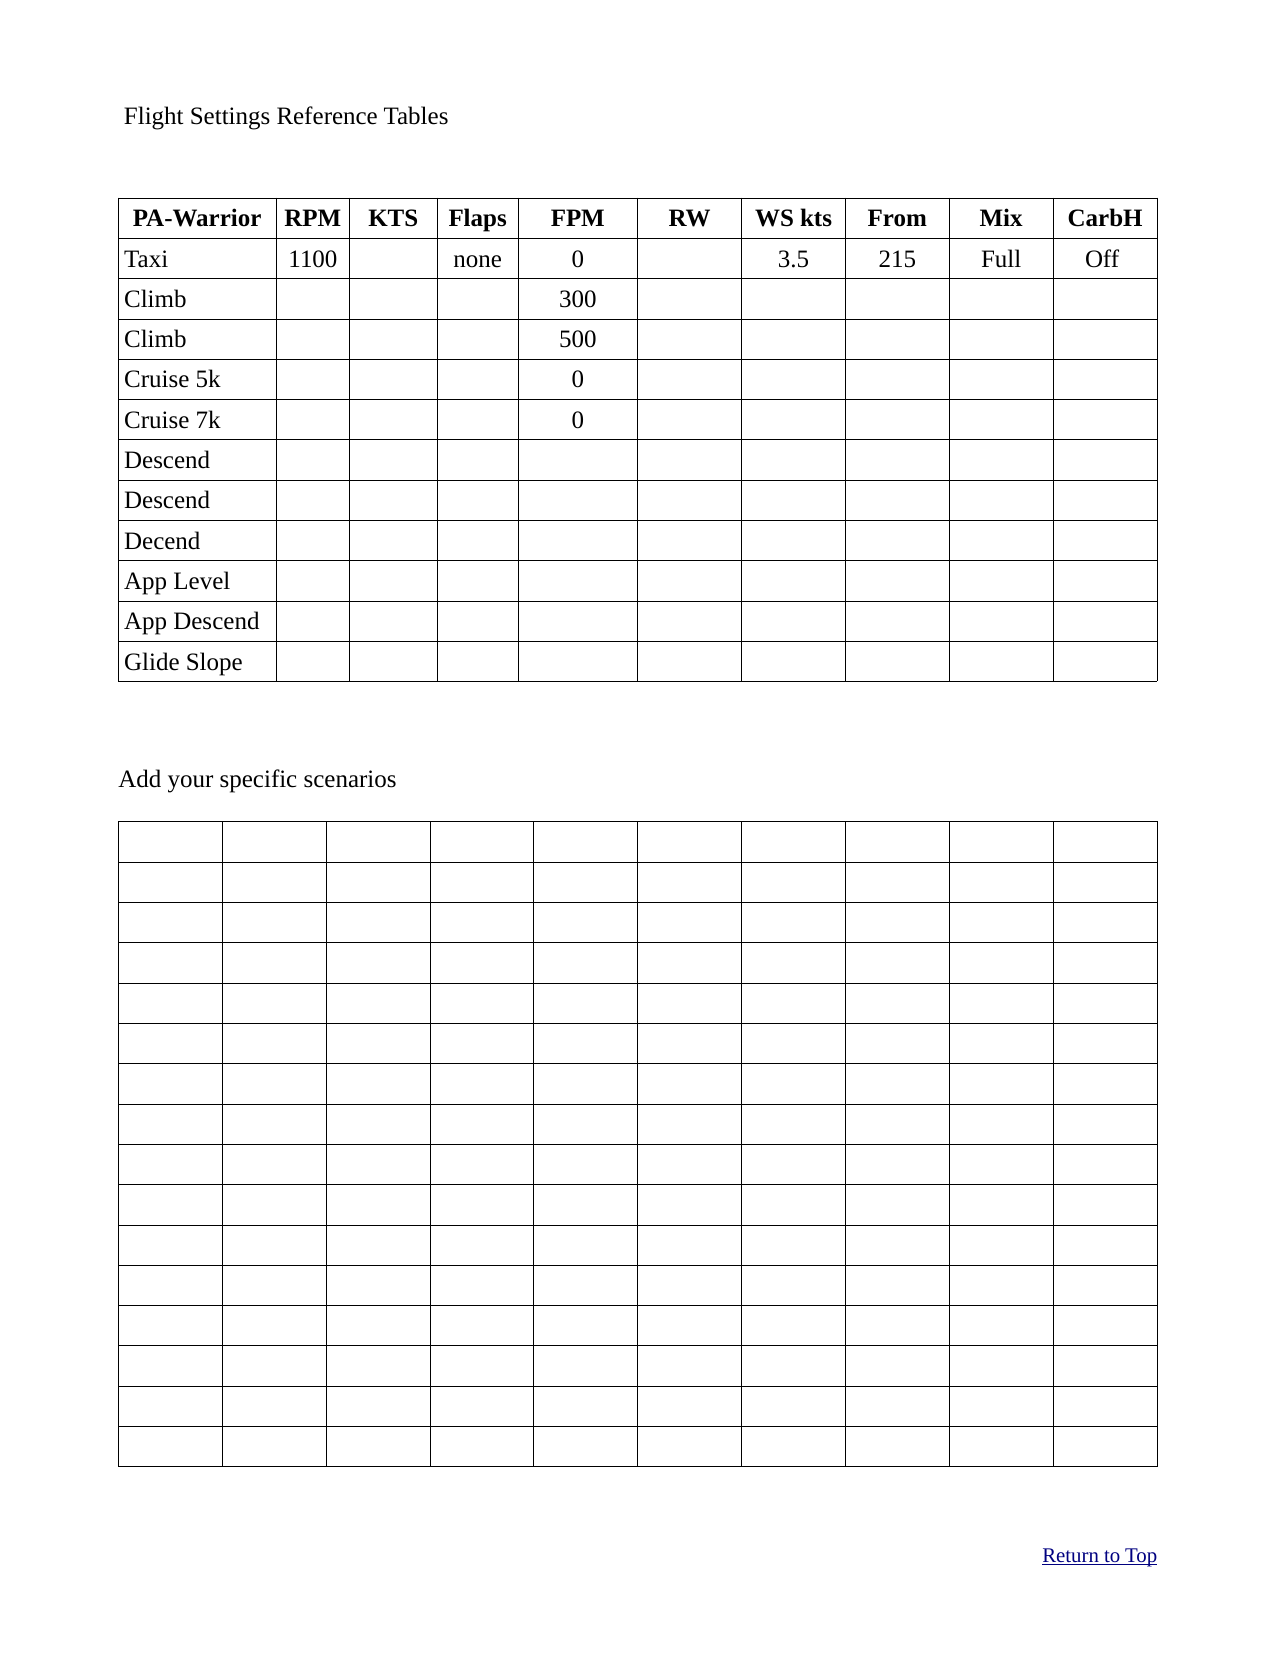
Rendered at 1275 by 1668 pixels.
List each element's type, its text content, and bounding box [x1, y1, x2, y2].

table_cell [950, 1226, 1053, 1265]
table_cell [1054, 1145, 1157, 1184]
table_cell [742, 863, 845, 902]
table_cell [277, 440, 349, 480]
table_cell [638, 1064, 741, 1103]
table_cell [277, 642, 349, 681]
table_cell 3.5 [742, 239, 845, 278]
table_cell [742, 943, 845, 983]
table_cell [327, 1185, 430, 1224]
table_cell [438, 320, 518, 359]
table_cell [1054, 1306, 1157, 1345]
table_cell [327, 1346, 430, 1386]
table_cell [638, 1226, 741, 1265]
table_cell [950, 561, 1053, 601]
table_cell [846, 1306, 949, 1345]
table_cell [950, 943, 1053, 983]
table_cell [327, 1387, 430, 1426]
table_cell [638, 521, 741, 560]
table_cell [846, 279, 949, 318]
table_cell [350, 642, 437, 681]
table_cell [950, 1105, 1053, 1144]
table_cell [350, 320, 437, 359]
table_cell [1054, 642, 1157, 681]
table_cell [638, 1185, 741, 1224]
table_cell [119, 1427, 222, 1466]
table_cell [846, 642, 949, 681]
table_header [534, 822, 637, 862]
table_cell [950, 1145, 1053, 1184]
table_cell Descend [119, 481, 276, 520]
table_cell [950, 903, 1053, 942]
table_cell [846, 1185, 949, 1224]
table_cell [638, 984, 741, 1023]
table_cell [846, 1266, 949, 1305]
table_cell [534, 1024, 637, 1063]
table_cell [534, 1226, 637, 1265]
table_cell 0 [519, 400, 637, 439]
table_cell [950, 984, 1053, 1023]
table_cell [223, 1105, 326, 1144]
table_cell [638, 863, 741, 902]
table_cell [223, 984, 326, 1023]
table_cell [438, 521, 518, 560]
table_cell [638, 1387, 741, 1426]
table_cell [431, 1346, 533, 1386]
table_cell 300 [519, 279, 637, 318]
table_cell [846, 984, 949, 1023]
table_cell [846, 440, 949, 480]
table_cell [846, 1226, 949, 1265]
table_cell [742, 1266, 845, 1305]
table_cell [438, 279, 518, 318]
table_cell [742, 1064, 845, 1103]
table_cell [534, 903, 637, 942]
table_cell [638, 1427, 741, 1466]
table_cell [223, 1226, 326, 1265]
table_cell [119, 943, 222, 983]
table_header RPM [277, 199, 349, 238]
table_cell [534, 1266, 637, 1305]
table_cell [350, 561, 437, 601]
table_cell [638, 642, 741, 681]
table_cell [438, 642, 518, 681]
table_cell [742, 360, 845, 399]
table_cell [534, 1346, 637, 1386]
table_cell [950, 320, 1053, 359]
table_cell [1054, 1427, 1157, 1466]
table_cell [950, 481, 1053, 520]
table_cell [327, 1226, 430, 1265]
table_cell [431, 1266, 533, 1305]
table_cell [638, 561, 741, 601]
table_cell [950, 1266, 1053, 1305]
table_cell [1054, 903, 1157, 942]
table_cell [1054, 561, 1157, 601]
table_header [950, 822, 1053, 862]
table_cell [119, 1024, 222, 1063]
table_cell [1054, 1387, 1157, 1426]
table_cell [534, 943, 637, 983]
table_cell [638, 903, 741, 942]
table_cell [950, 863, 1053, 902]
table_cell [119, 1226, 222, 1265]
table_header [846, 822, 949, 862]
table_cell [327, 1105, 430, 1144]
table_cell [277, 561, 349, 601]
table_cell [119, 1064, 222, 1103]
table_cell [742, 903, 845, 942]
table_header [119, 822, 222, 862]
table_cell [519, 440, 637, 480]
table_header [742, 822, 845, 862]
table_cell [950, 279, 1053, 318]
table_cell [1054, 1024, 1157, 1063]
table_cell [846, 400, 949, 439]
table_header PA-Warrior [119, 199, 276, 238]
table_cell [119, 1105, 222, 1144]
table_cell 0 [519, 239, 637, 278]
table_cell [119, 1306, 222, 1345]
table_cell [638, 320, 741, 359]
table_header [431, 822, 533, 862]
table_cell [327, 903, 430, 942]
table_cell [742, 1024, 845, 1063]
table_cell Cruise 7k [119, 400, 276, 439]
table_cell [277, 320, 349, 359]
table_cell [327, 1427, 430, 1466]
table_header Flaps [438, 199, 518, 238]
table_cell [638, 1145, 741, 1184]
table_header Mix [950, 199, 1053, 238]
table_cell Full [950, 239, 1053, 278]
table_cell [742, 320, 845, 359]
table_cell [119, 1346, 222, 1386]
table_cell [119, 984, 222, 1023]
table_cell [742, 521, 845, 560]
table_cell [223, 1185, 326, 1224]
table_cell [431, 943, 533, 983]
table_cell [438, 360, 518, 399]
table_cell [223, 1024, 326, 1063]
table_cell [431, 1306, 533, 1345]
table_cell [1054, 521, 1157, 560]
table_cell [950, 1185, 1053, 1224]
table_cell [638, 1024, 741, 1063]
table_cell [950, 1306, 1053, 1345]
table_cell [223, 1266, 326, 1305]
table_cell [431, 1226, 533, 1265]
table_cell [223, 1346, 326, 1386]
table_cell Descend [119, 440, 276, 480]
table_cell [846, 1145, 949, 1184]
table_cell [350, 279, 437, 318]
table_cell [223, 1064, 326, 1103]
table_cell [1054, 481, 1157, 520]
table_header [638, 822, 741, 862]
table_cell 1100 [277, 239, 349, 278]
table_cell [638, 440, 741, 480]
table_cell Climb [119, 320, 276, 359]
table_cell [431, 1387, 533, 1426]
table_cell [742, 602, 845, 641]
table_header [1054, 822, 1157, 862]
table_cell [1054, 1346, 1157, 1386]
table_cell [431, 903, 533, 942]
table_cell [846, 863, 949, 902]
table_cell [350, 521, 437, 560]
table_cell [327, 1145, 430, 1184]
table_cell [846, 1064, 949, 1103]
table_cell [950, 642, 1053, 681]
table_cell [1054, 984, 1157, 1023]
table_cell [1054, 1226, 1157, 1265]
table_cell [438, 440, 518, 480]
table_cell [742, 984, 845, 1023]
table_cell [950, 1064, 1053, 1103]
table_cell [846, 320, 949, 359]
table_cell Cruise 5k [119, 360, 276, 399]
table_cell App Level [119, 561, 276, 601]
table_cell [350, 602, 437, 641]
table_cell [1054, 279, 1157, 318]
table_cell [327, 1306, 430, 1345]
table_header [223, 822, 326, 862]
table_cell [1054, 400, 1157, 439]
table_cell [431, 1145, 533, 1184]
table_cell [638, 279, 741, 318]
table_cell [950, 1024, 1053, 1063]
table_cell [742, 1145, 845, 1184]
table_cell [1054, 1105, 1157, 1144]
table_cell [638, 1266, 741, 1305]
table_cell [277, 279, 349, 318]
table_cell [519, 561, 637, 601]
table_cell [119, 1185, 222, 1224]
table_cell [638, 1105, 741, 1144]
table_cell [534, 863, 637, 902]
table_cell [534, 1145, 637, 1184]
table_cell [638, 1306, 741, 1345]
table_cell [438, 602, 518, 641]
table_cell [742, 642, 845, 681]
table_cell [1054, 602, 1157, 641]
table_cell [534, 1105, 637, 1144]
table_cell 0 [519, 360, 637, 399]
table_cell [119, 1266, 222, 1305]
table_cell [742, 1105, 845, 1144]
table_cell [742, 1387, 845, 1426]
table_cell [846, 1346, 949, 1386]
table_cell [223, 1306, 326, 1345]
table_cell [431, 984, 533, 1023]
table_cell [277, 400, 349, 439]
table_cell App Descend [119, 602, 276, 641]
table_header FPM [519, 199, 637, 238]
table_cell [638, 943, 741, 983]
table_cell [431, 1064, 533, 1103]
table_cell [950, 440, 1053, 480]
table_cell [350, 440, 437, 480]
table_header From [846, 199, 949, 238]
table_cell [119, 1145, 222, 1184]
table_cell [534, 1427, 637, 1466]
table_cell [638, 481, 741, 520]
table_cell [534, 984, 637, 1023]
table_cell [438, 481, 518, 520]
table_cell [350, 400, 437, 439]
table_cell [431, 863, 533, 902]
table_cell [350, 360, 437, 399]
table_cell [846, 602, 949, 641]
table_cell [277, 602, 349, 641]
table_cell [846, 360, 949, 399]
table_cell [1054, 1266, 1157, 1305]
table_cell [742, 1306, 845, 1345]
table_cell [846, 943, 949, 983]
table_cell [223, 863, 326, 902]
table_cell [277, 481, 349, 520]
table_cell [846, 561, 949, 601]
table_cell [223, 1387, 326, 1426]
table_cell [431, 1024, 533, 1063]
table_cell [846, 1427, 949, 1466]
table_cell [519, 481, 637, 520]
table_cell [950, 400, 1053, 439]
table_cell [1054, 360, 1157, 399]
table_cell [950, 521, 1053, 560]
table_cell [1054, 440, 1157, 480]
table_cell [327, 863, 430, 902]
table_cell [519, 602, 637, 641]
table_cell [223, 943, 326, 983]
table_cell Off [1054, 239, 1157, 278]
table_cell [119, 903, 222, 942]
table_header WS kts [742, 199, 845, 238]
table_cell [327, 984, 430, 1023]
table_cell Decend [119, 521, 276, 560]
table_cell [638, 602, 741, 641]
table_cell [327, 1266, 430, 1305]
table_cell [846, 521, 949, 560]
table_cell [119, 1387, 222, 1426]
table_cell [742, 1185, 845, 1224]
table_cell 500 [519, 320, 637, 359]
table_header CarbH [1054, 199, 1157, 238]
table_cell [327, 943, 430, 983]
table_cell [431, 1427, 533, 1466]
table_cell [742, 1226, 845, 1265]
table_cell [534, 1064, 637, 1103]
table_cell [1054, 863, 1157, 902]
table_cell [742, 440, 845, 480]
table_cell [638, 360, 741, 399]
table_cell [119, 863, 222, 902]
table_cell [846, 1105, 949, 1144]
table_cell none [438, 239, 518, 278]
table_cell [431, 1105, 533, 1144]
table_cell [431, 1185, 533, 1224]
table_cell [742, 1427, 845, 1466]
table_cell [519, 642, 637, 681]
table_cell [742, 400, 845, 439]
text Add your specific scenarios [118, 764, 1157, 793]
table_cell [638, 1346, 741, 1386]
table_cell Taxi [119, 239, 276, 278]
table_cell [950, 1427, 1053, 1466]
table_cell [534, 1387, 637, 1426]
table_cell [1054, 1064, 1157, 1103]
table_cell [223, 903, 326, 942]
table_cell [1054, 1185, 1157, 1224]
table_header KTS [350, 199, 437, 238]
table_cell [277, 360, 349, 399]
table_cell [350, 481, 437, 520]
table_cell [950, 1387, 1053, 1426]
table_header [327, 822, 430, 862]
table_cell [223, 1427, 326, 1466]
table_cell [846, 903, 949, 942]
table_cell [950, 602, 1053, 641]
table_cell [846, 1024, 949, 1063]
table_cell [638, 239, 741, 278]
table_cell [950, 360, 1053, 399]
table_cell [223, 1145, 326, 1184]
table_cell [950, 1346, 1053, 1386]
table_cell [277, 521, 349, 560]
table_cell [350, 239, 437, 278]
table_cell [742, 279, 845, 318]
table_cell [742, 481, 845, 520]
table_cell [534, 1306, 637, 1345]
table_cell [1054, 320, 1157, 359]
table_cell [438, 400, 518, 439]
table_cell [1054, 943, 1157, 983]
table_cell Glide Slope [119, 642, 276, 681]
table_header RW [638, 199, 741, 238]
table_cell [638, 400, 741, 439]
table_cell [846, 481, 949, 520]
table_cell [438, 561, 518, 601]
text Flight Settings Reference Tables [118, 100, 1157, 131]
table_cell 215 [846, 239, 949, 278]
table_cell [742, 1346, 845, 1386]
table_cell [519, 521, 637, 560]
table_cell [534, 1185, 637, 1224]
table_cell [742, 561, 845, 601]
table_cell [327, 1024, 430, 1063]
table_cell [846, 1387, 949, 1426]
table_cell [327, 1064, 430, 1103]
table_cell Climb [119, 279, 276, 318]
